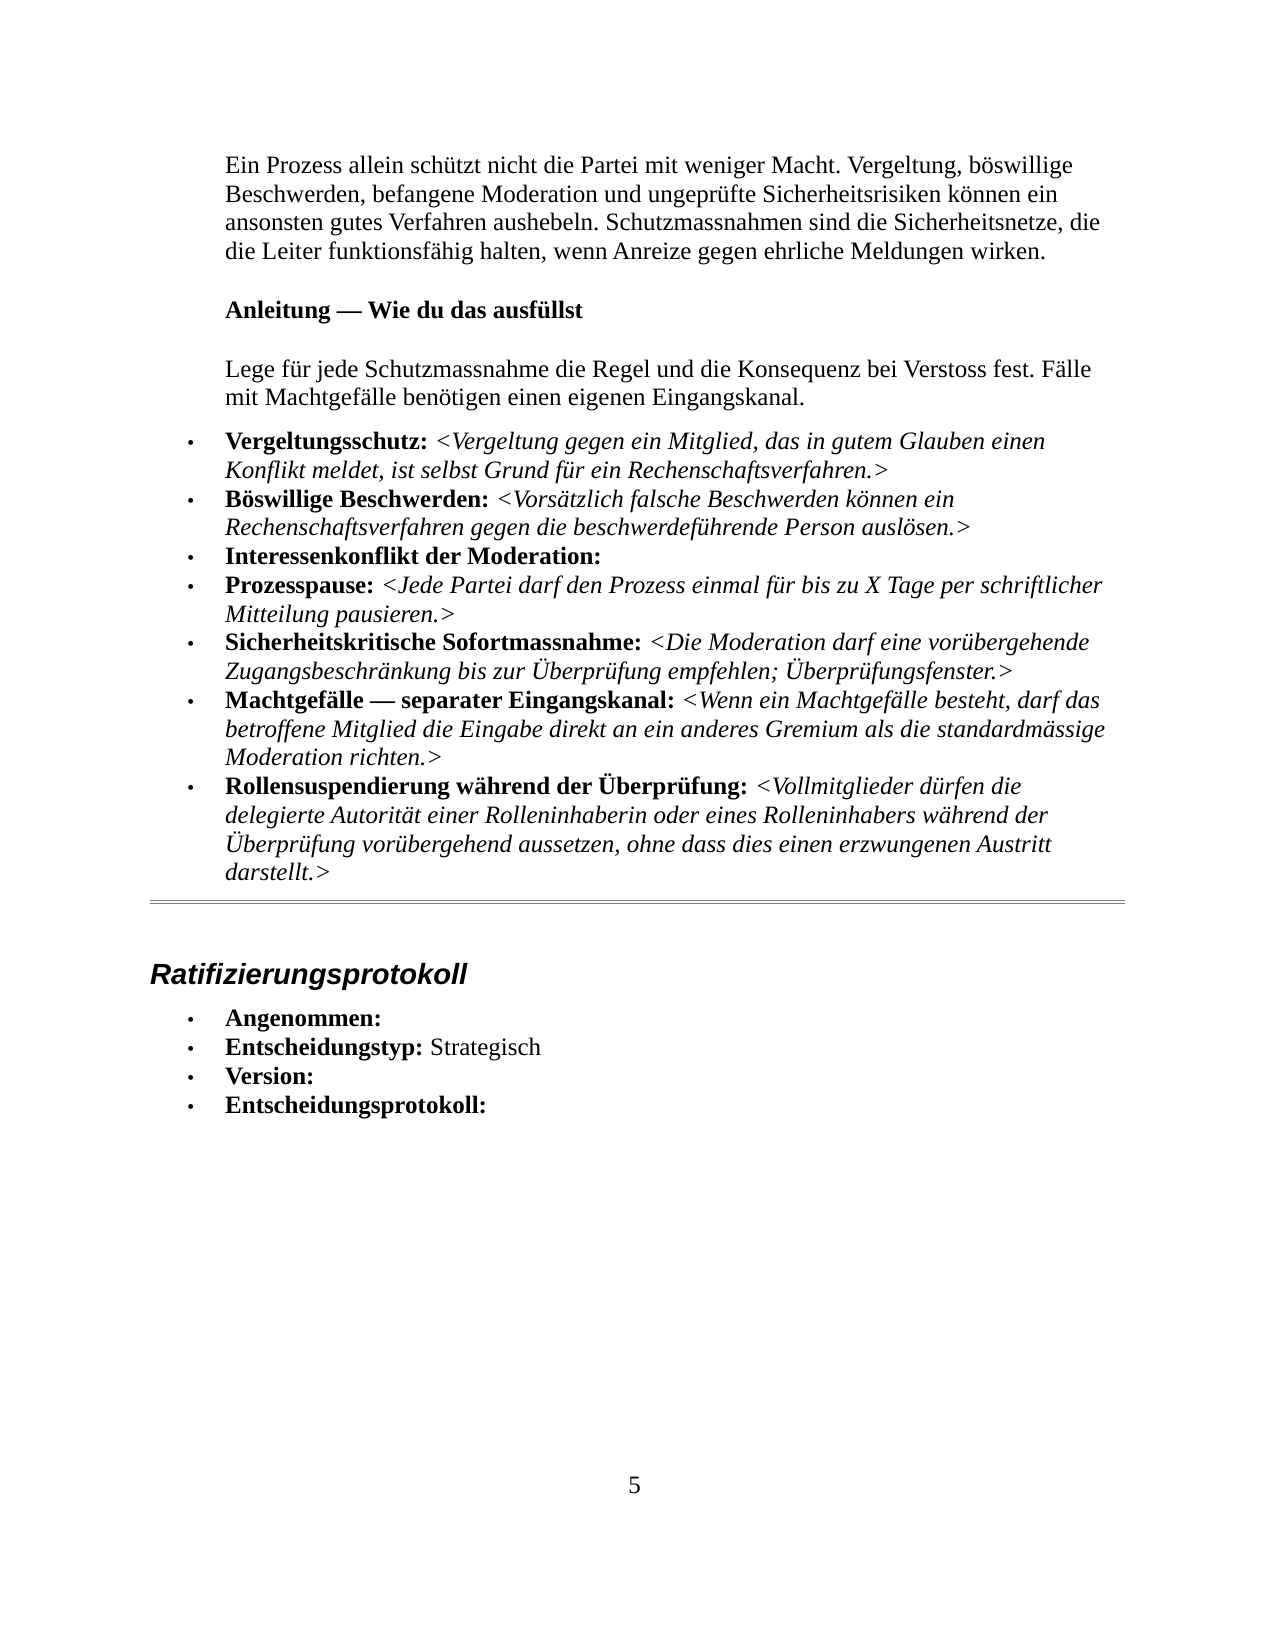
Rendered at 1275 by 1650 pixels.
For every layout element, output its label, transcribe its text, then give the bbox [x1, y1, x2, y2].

list Interessenkonflikt der Moderation: [187, 541, 1125, 570]
list Version: [187, 1061, 1125, 1090]
list Vergeltungsschutz: <Vergeltung gegen ein Mitglied, das in gutem Glauben einen Konflikt meldet, ist selbst Grund für ein Rechenschaftsverfahren.> [187, 426, 1125, 484]
list Sicherheitskritische Sofortmassnahme: <Die Moderation darf eine vorübergehende Zugangsbeschränkung bis zur Überprüfung empfehlen; Überprüfungsfenster.> [187, 627, 1125, 685]
subtitle Ratifizierungsprotokoll [150, 957, 1125, 991]
list Entscheidungstyp: Strategisch [187, 1032, 1125, 1061]
text Ein Prozess allein schützt nicht die Partei mit weniger Macht. Vergeltung, böswillige Beschwerden, befangene Moderation und ungeprüfte Sicherheitsrisiken können ein ansonsten gutes Verfahren aushebeln. Schutzmassnahmen sind die Sicherheitsnetze, die die Leiter funktionsfähig halten, wenn Anreize gegen ehrliche Meldungen wirken. [225, 150, 1125, 265]
list Angenommen: [187, 1003, 1125, 1032]
text Lege für jede Schutzmassnahme die Regel und die Konsequenz bei Verstoss fest. Fälle mit Machtgefälle benötigen einen eigenen Eingangskanal. [225, 354, 1125, 411]
list Entscheidungsprotokoll: [187, 1090, 1125, 1118]
list Böswillige Beschwerden: <Vorsätzlich falsche Beschwerden können ein Rechenschaftsverfahren gegen die beschwerdeführende Person auslösen.> [187, 484, 1125, 541]
list Rollensuspendierung während der Überprüfung: <Vollmitglieder dürfen die delegierte Autorität einer Rolleninhaberin oder eines Rolleninhabers während der Überprüfung vorübergehend aussetzen, ohne dass dies einen erzwungenen Austritt darstellt.> [187, 771, 1125, 886]
list Prozesspause: <Jede Partei darf den Prozess einmal für bis zu X Tage per schriftlicher Mitteilung pausieren.> [187, 570, 1125, 627]
list Machtgefälle — separater Eingangskanal: <Wenn ein Machtgefälle besteht, darf das betroffene Mitglied die Eingabe direkt an ein anderes Gremium als die standardmässige Moderation richten.> [187, 685, 1125, 771]
text Anleitung — Wie du das ausfüllst [225, 295, 1125, 324]
